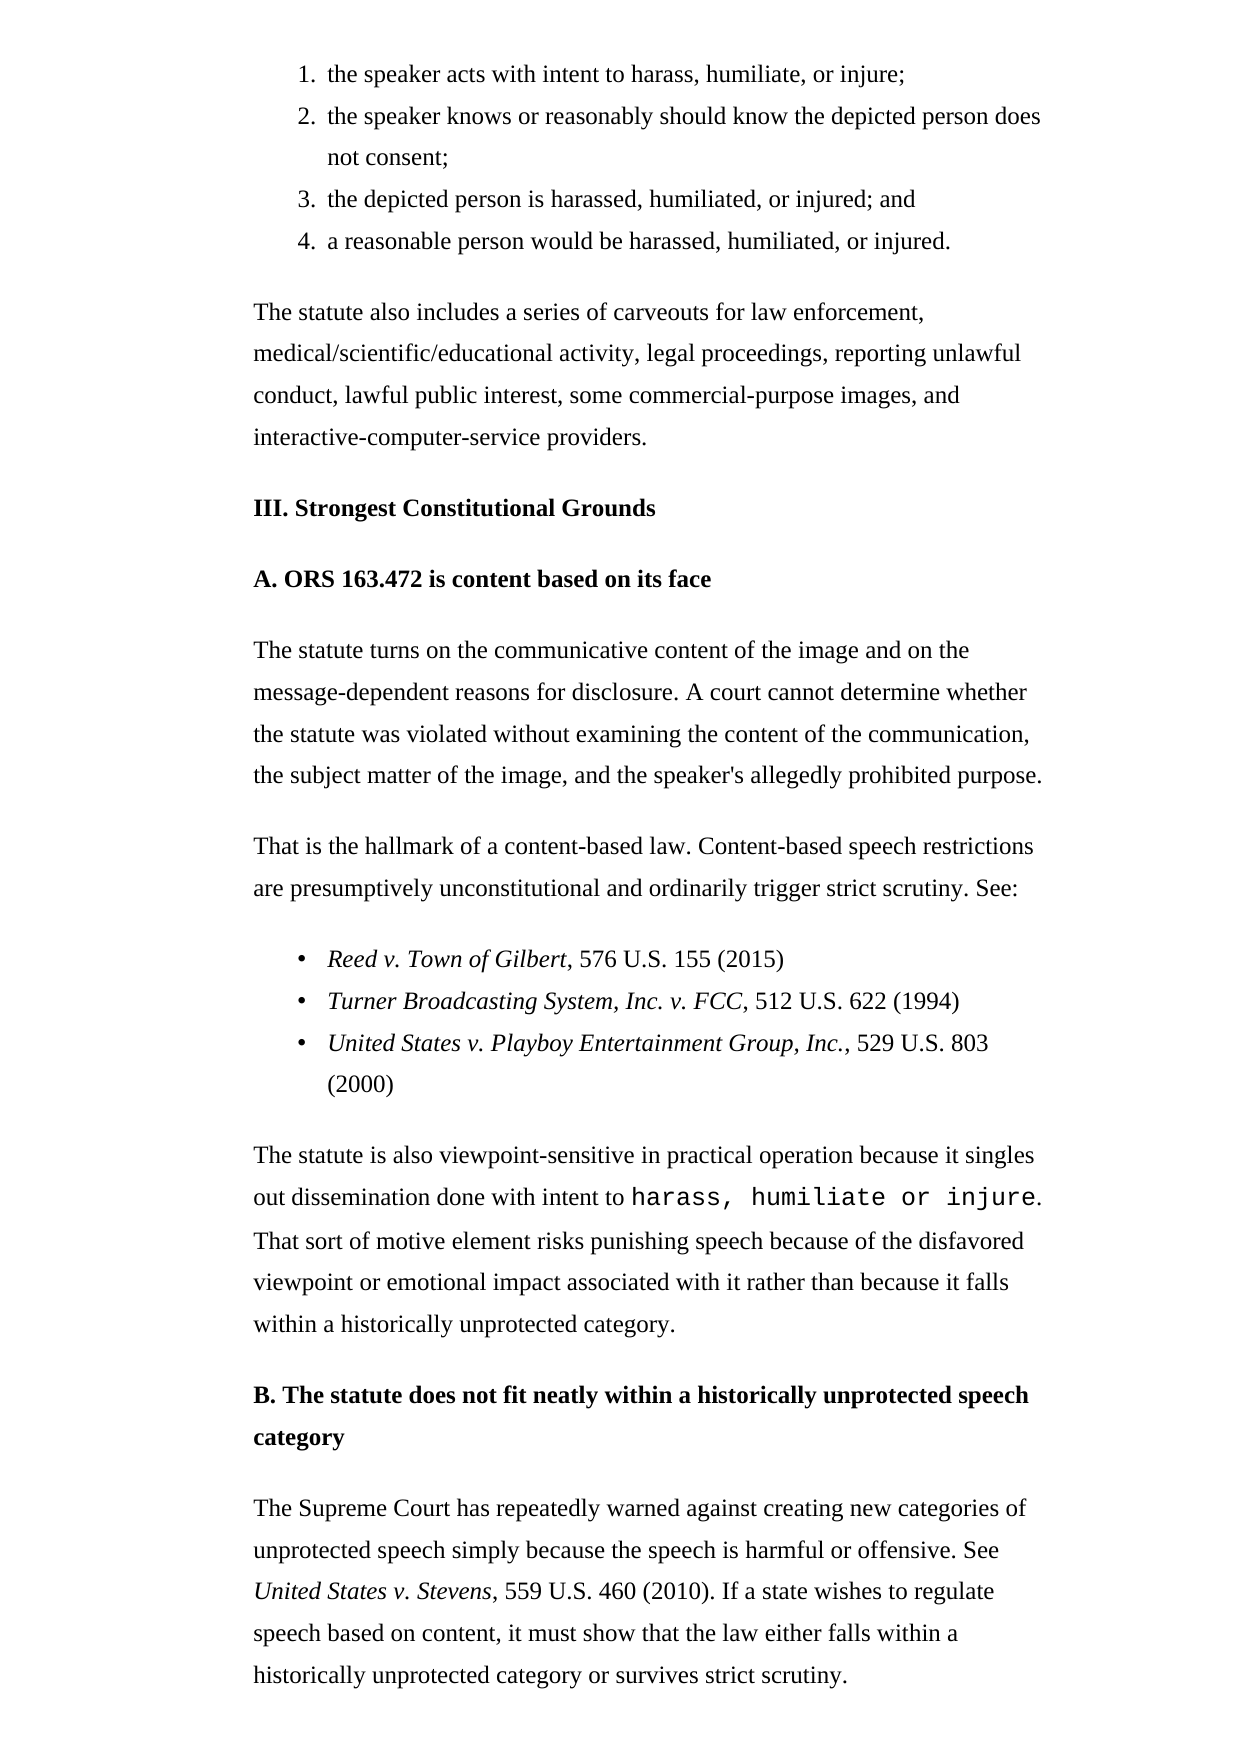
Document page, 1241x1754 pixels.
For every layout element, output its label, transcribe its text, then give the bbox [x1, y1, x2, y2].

text The statute also includes a series of carveouts for law enforcement, medical/scientific/educational activity, legal proceedings, reporting unlawful conduct, lawful public interest, some commercial-purpose images, and interactive-computer-service providers. [253, 297, 1046, 451]
text A. ORS 163.472 is content based on its face [253, 564, 1046, 593]
list the speaker acts with intent to harass, humiliate, or injure; [297, 59, 1046, 88]
text That is the hallmark of a content-based law. Content-based speech restrictions are presumptively unconstitutional and ordinarily trigger strict scrutiny. See: [253, 831, 1046, 902]
text The statute turns on the communicative content of the image and on the message-dependent reasons for disclosure. A court cannot determine whether the statute was violated without examining the content of the communication, the subject matter of the image, and the speaker's allegedly prohibited purpose. [253, 635, 1046, 789]
list Reed v. Town of Gilbert, 576 U.S. 155 (2015) [297, 944, 1046, 973]
list the speaker knows or reasonably should know the depicted person does not consent; [297, 101, 1046, 171]
text B. The statute does not fit neatly within a historically unprotected speech category [253, 1380, 1046, 1451]
list a reasonable person would be harassed, humiliated, or injured. [297, 226, 1046, 254]
list Turner Broadcasting System, Inc. v. FCC, 512 U.S. 622 (1994) [297, 986, 1046, 1015]
list the depicted person is harassed, humiliated, or injured; and [297, 184, 1046, 213]
text The Supreme Court has repeatedly warned against creating new categories of unprotected speech simply because the speech is harmful or offensive. See United States v. Stevens, 559 U.S. 460 (2010). If a state wishes to regulate speech based on content, it must show that the law either falls within a historically unprotected category or survives strict scrutiny. [253, 1493, 1046, 1688]
text The statute is also viewpoint-sensitive in practical operation because it singles out dissemination done with intent to harass, humiliate or injure. That sort of motive element risks punishing speech because of the disfavored viewpoint or emotional impact associated with it rather than because it falls within a historically unprotected category. [253, 1140, 1046, 1338]
list United States v. Playboy Entertainment Group, Inc., 529 U.S. 803 (2000) [297, 1028, 1046, 1098]
text III. Strongest Constitutional Grounds [253, 493, 1046, 522]
